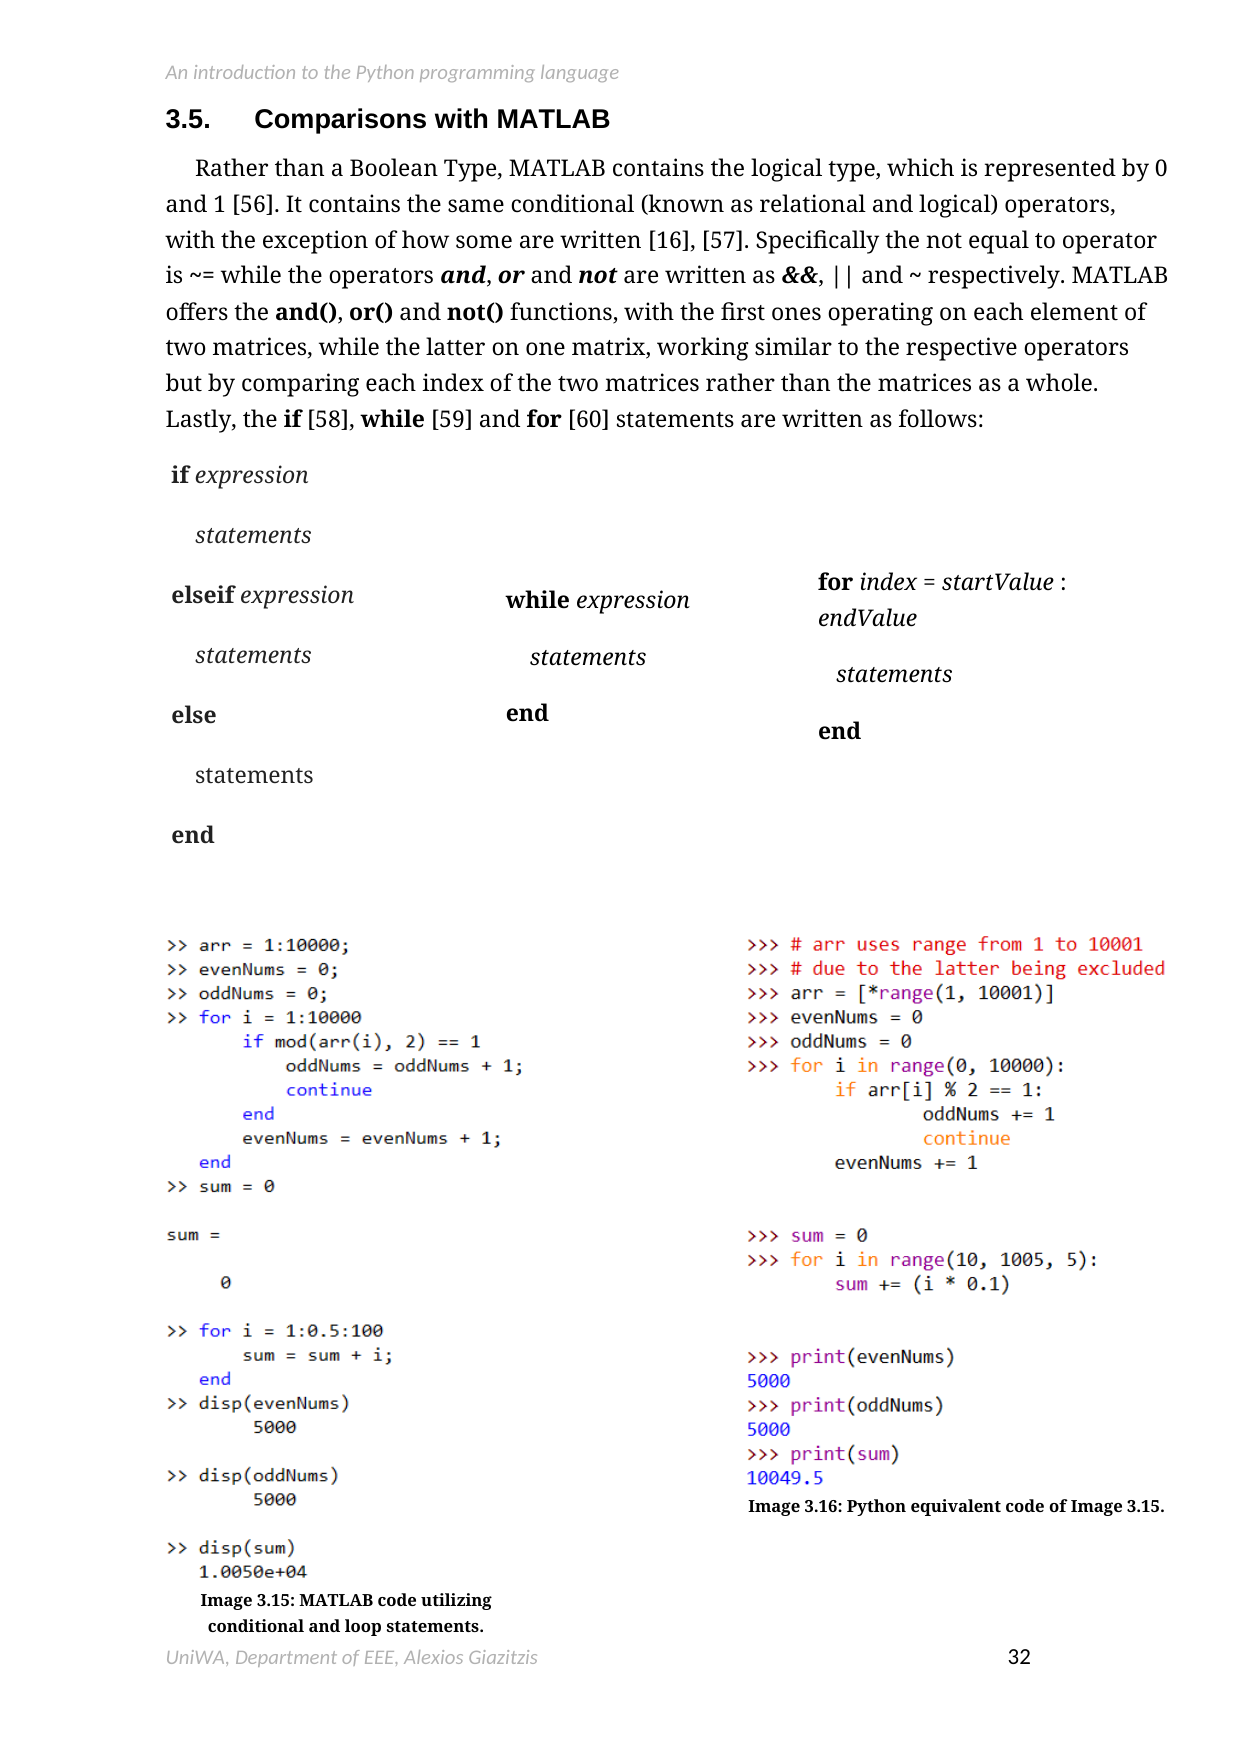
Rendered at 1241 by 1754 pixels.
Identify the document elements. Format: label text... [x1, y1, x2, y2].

table_header if expression statements elseif expression statements else statements end [165, 454, 500, 883]
picture [743, 933, 1170, 1491]
table_header for index = startValue : endValue statements end [812, 454, 1169, 883]
table_header while expression statements end [500, 454, 812, 883]
text Rather than a Boolean Type, MATLAB contains the logical type, which is represented by 0 and 1 [56]. It contains the same conditional (known as relational and logical) operators, with the exception of how some are written [16], [57]. Specifically the not equal to operator is ~= while the operators and, or and not are written as &&, || and ~ respectively. MATLAB offers the and(), or() and not() functions, with the first ones operating on each element of two matrices, while the latter on one matrix, working similar to the respective operators but by comparing each index of the two matrices rather than the matrices as a whole. Lastly, the if [58], while [59] and for [60] statements are written as follows: [165, 152, 1169, 434]
text Image 3.16: Python equivalent code of Image 3.15. [743, 1491, 1169, 1517]
subtitle Comparisons with MATLAB [165, 103, 1169, 134]
picture [165, 933, 527, 1585]
text Image 3.15: MATLAB code utilizing conditional and loop statements. [165, 1585, 527, 1637]
